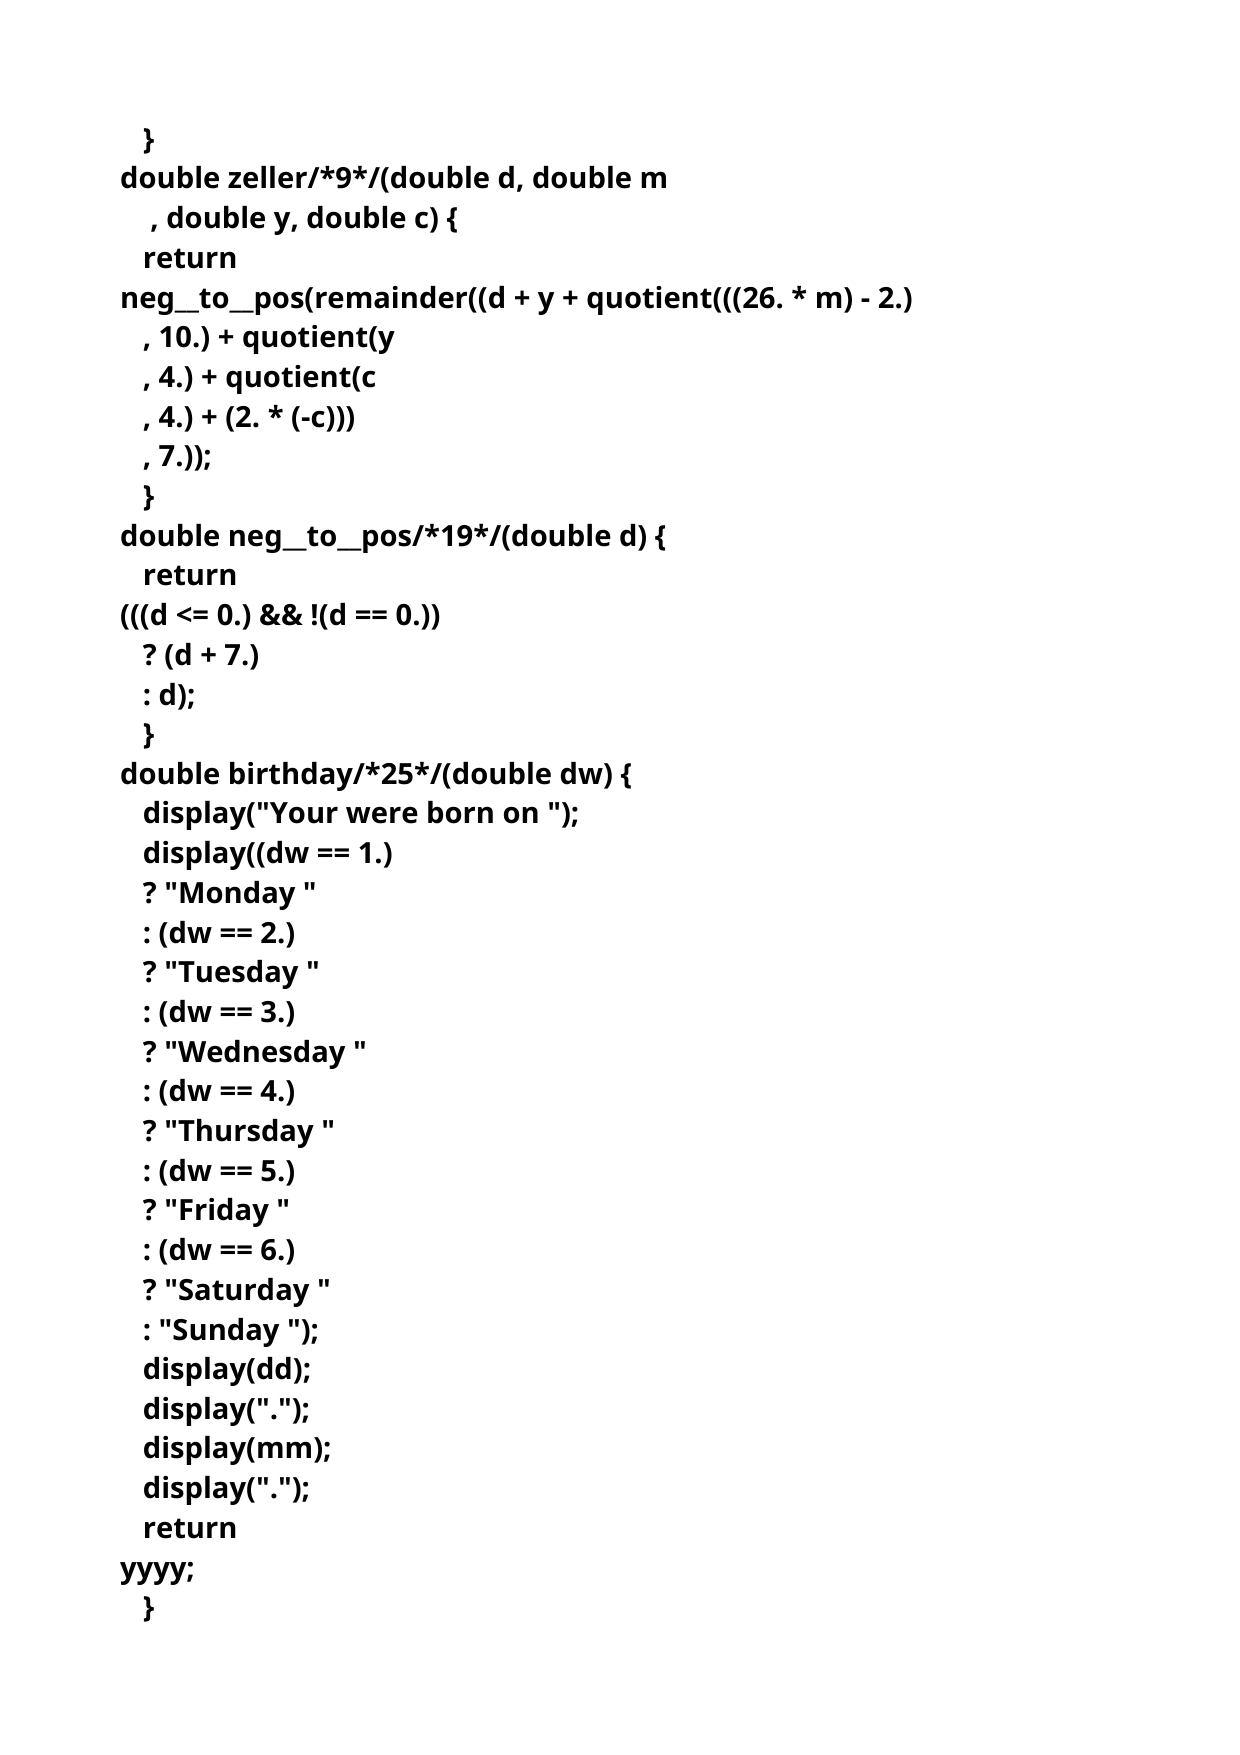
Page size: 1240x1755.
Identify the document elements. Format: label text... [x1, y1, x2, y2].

text } double zeller/*9*/(double d, double m , double y, double c) { return neg__to__pos(remainder((d + y + quotient(((26. * m) - 2.) , 10.) + quotient(y , 4.) + quotient(c , 4.) + (2. * (-c))) , 7.)); } double neg__to__pos/*19*/(double d) { return (((d <= 0.) && !(d == 0.)) ? (d + 7.) : d); } double birthday/*25*/(double dw) { display("Your were born on "); display((dw == 1.) ? "Monday " : (dw == 2.) ? "Tuesday " : (dw == 3.) ? "Wednesday " : (dw == 4.) ? "Thursday " : (dw == 5.) ? "Friday " : (dw == 6.) ? "Saturday " : "Sunday "); display(dd); display("."); display(mm); display("."); return yyyy; } [120, 118, 1120, 1626]
